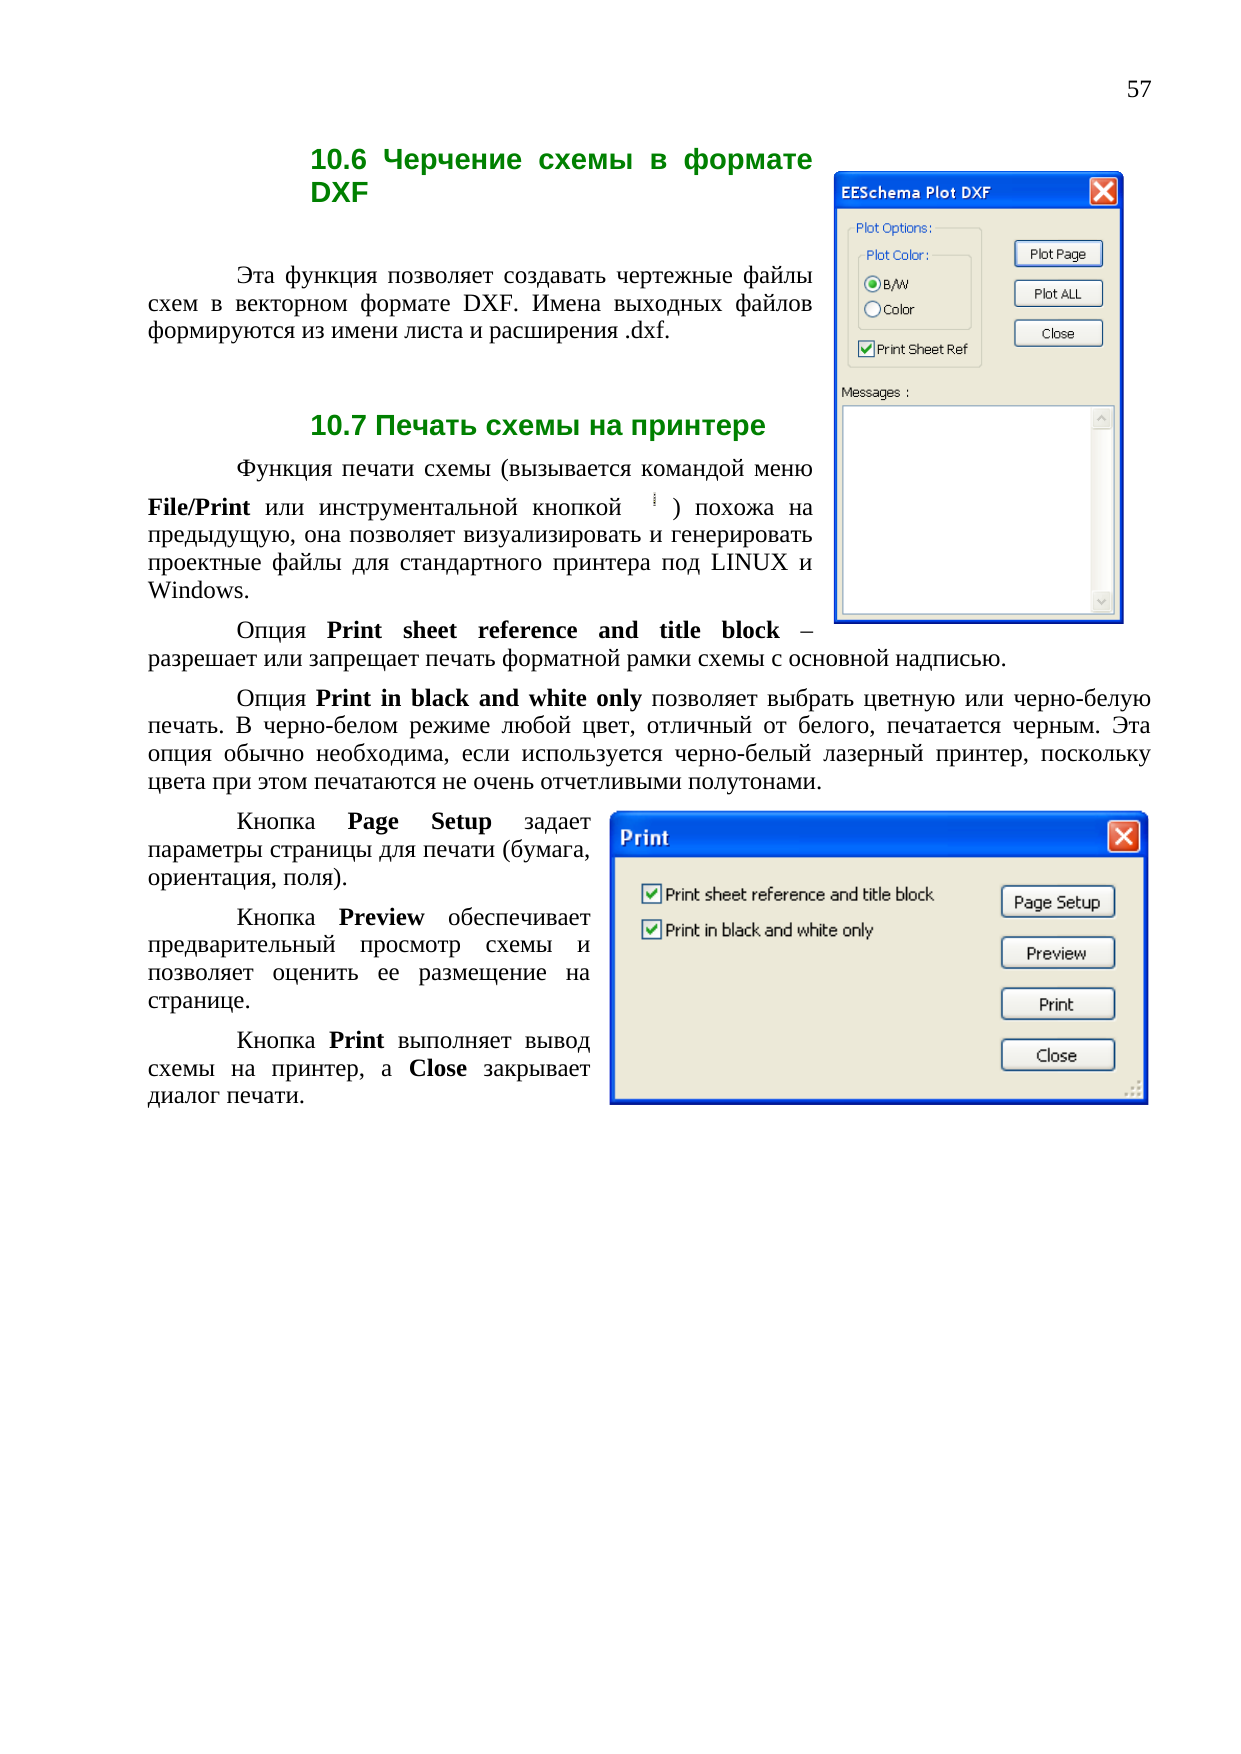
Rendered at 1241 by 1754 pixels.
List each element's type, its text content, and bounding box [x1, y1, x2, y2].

text Эта функция позволяет создавать чертежные файлы схем в векторном формате DXF. Имена выходных файлов формируются из имени листа и расширения .dxf. [148, 261, 832, 344]
text Кнопка Preview обеспечивает предварительный просмотр схемы и позволяет оценить ее размещение на странице. [148, 903, 609, 1014]
text Функция печати схемы (вызывается командой меню File/Print или инструментальной кнопкой ) похожа на предыдущую, она позволяет визуализировать и генерировать проектные файлы для стандартного принтера под LINUX и Windows. [148, 454, 832, 603]
text Кнопка Print выполняет вывод схемы на принтер, а Close закрывает диалог печати. [148, 1026, 1152, 1109]
subtitle 10.6 Черчение схемы в формате DXF [236, 143, 1152, 208]
text Опция Print sheet reference and title block – разрешает или запрещает печать форматной рамки схемы с основной надписью. [148, 616, 1152, 671]
subtitle 10.7 Печать схемы на принтере [236, 409, 832, 442]
text Опция Print in black and white only позволяет выбрать цветную или черно-белую печать. В черно-белом режиме любой цвет, отличный от белого, печатается черным. Эта опция обычно необходима, если используется черно-белый лазерный принтер, поскольку цвета при этом печатаются не очень отчетливыми полутонами. [148, 684, 1152, 795]
picture [833, 171, 1124, 624]
subtitle [1125, 409, 1152, 442]
text Кнопка Page Setup задает параметры страницы для печати (бумага, ориентация, поля). [148, 807, 1152, 890]
